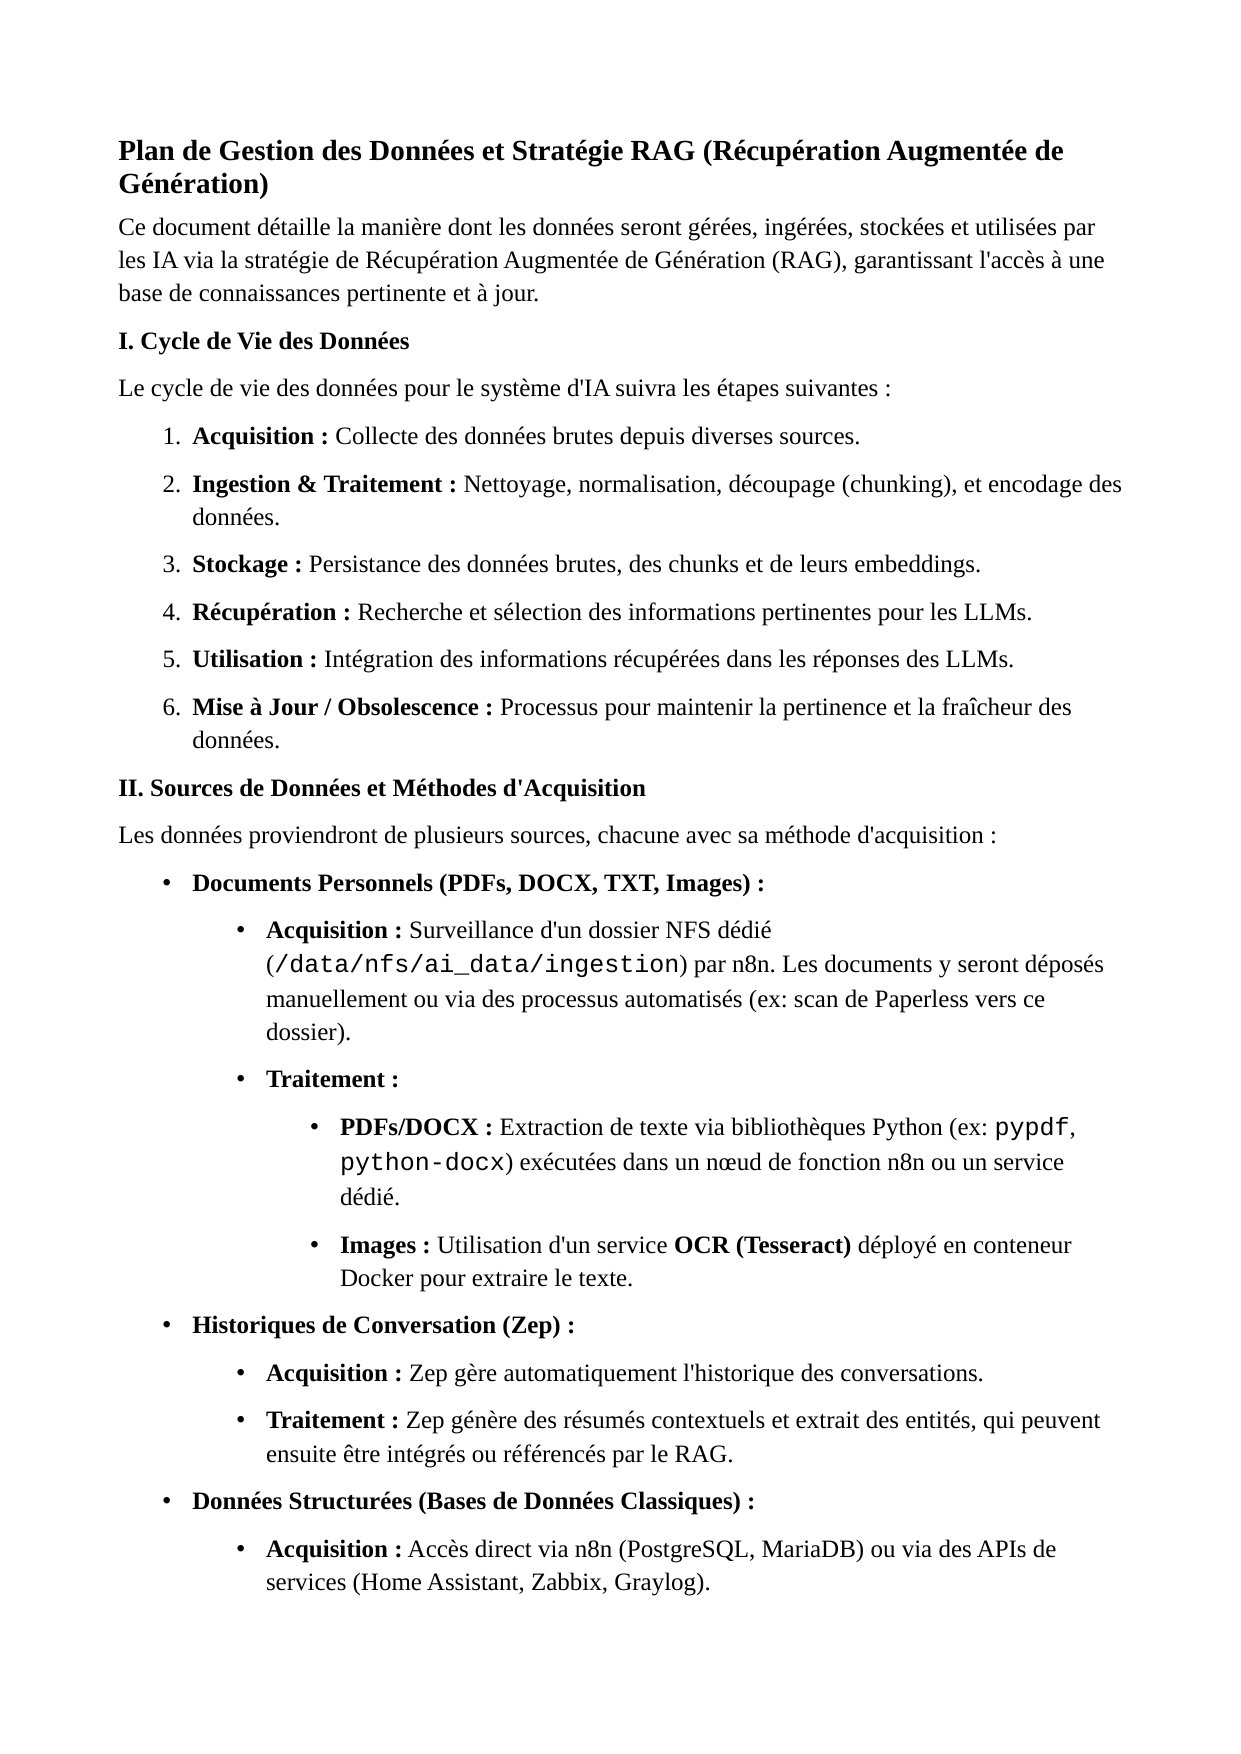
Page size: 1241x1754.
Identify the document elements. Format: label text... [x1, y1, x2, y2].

list Images : Utilisation d'un service OCR (Tesseract) déployé en conteneur Docker pour extraire le texte. [310, 1230, 1122, 1292]
list PDFs/DOCX : Extraction de texte via bibliothèques Python (ex: pypdf, python-docx) exécutées dans un nœud de fonction n8n ou un service dédié. [310, 1112, 1122, 1211]
list Traitement : Zep génère des résumés contextuels et extrait des entités, qui peuvent ensuite être intégrés ou référencés par le RAG. [236, 1406, 1122, 1467]
list Acquisition : Accès direct via n8n (PostgreSQL, MariaDB) ou via des APIs de services (Home Assistant, Zabbix, Graylog). [236, 1534, 1122, 1596]
list Utilisation : Intégration des informations récupérées dans les réponses des LLMs. [162, 644, 1122, 673]
text Le cycle de vie des données pour le système d'IA suivra les étapes suivantes : [118, 373, 1122, 402]
list Historiques de Conversation (Zep) : [162, 1310, 1122, 1339]
list Traitement : [236, 1064, 1122, 1093]
list Ingestion & Traitement : Nettoyage, normalisation, découpage (chunking), et encodage des données. [162, 469, 1122, 531]
list Mise à Jour / Obsolescence : Processus pour maintenir la pertinence et la fraîcheur des données. [162, 692, 1122, 754]
subtitle Plan de Gestion des Données et Stratégie RAG (Récupération Augmentée de Génération) [118, 133, 1122, 200]
subtitle I. Cycle de Vie des Données [118, 326, 1122, 355]
list Données Structurées (Bases de Données Classiques) : [162, 1486, 1122, 1515]
text Ce document détaille la manière dont les données seront gérées, ingérées, stockées et utilisées par les IA via la stratégie de Récupération Augmentée de Génération (RAG), garantissant l'accès à une base de connaissances pertinente et à jour. [118, 212, 1122, 307]
list Récupération : Recherche et sélection des informations pertinentes pour les LLMs. [162, 597, 1122, 626]
list Stockage : Persistance des données brutes, des chunks et de leurs embeddings. [162, 549, 1122, 578]
text Les données proviendront de plusieurs sources, chacune avec sa méthode d'acquisition : [118, 820, 1122, 849]
list Acquisition : Collecte des données brutes depuis diverses sources. [162, 421, 1122, 450]
list Acquisition : Surveillance d'un dossier NFS dédié (/data/nfs/ai_data/ingestion) par n8n. Les documents y seront déposés manuellement ou via des processus automatisés (ex: scan de Paperless vers ce dossier). [236, 916, 1122, 1046]
subtitle II. Sources de Données et Méthodes d'Acquisition [118, 773, 1122, 802]
list Acquisition : Zep gère automatiquement l'historique des conversations. [236, 1358, 1122, 1387]
list Documents Personnels (PDFs, DOCX, TXT, Images) : [162, 868, 1122, 897]
